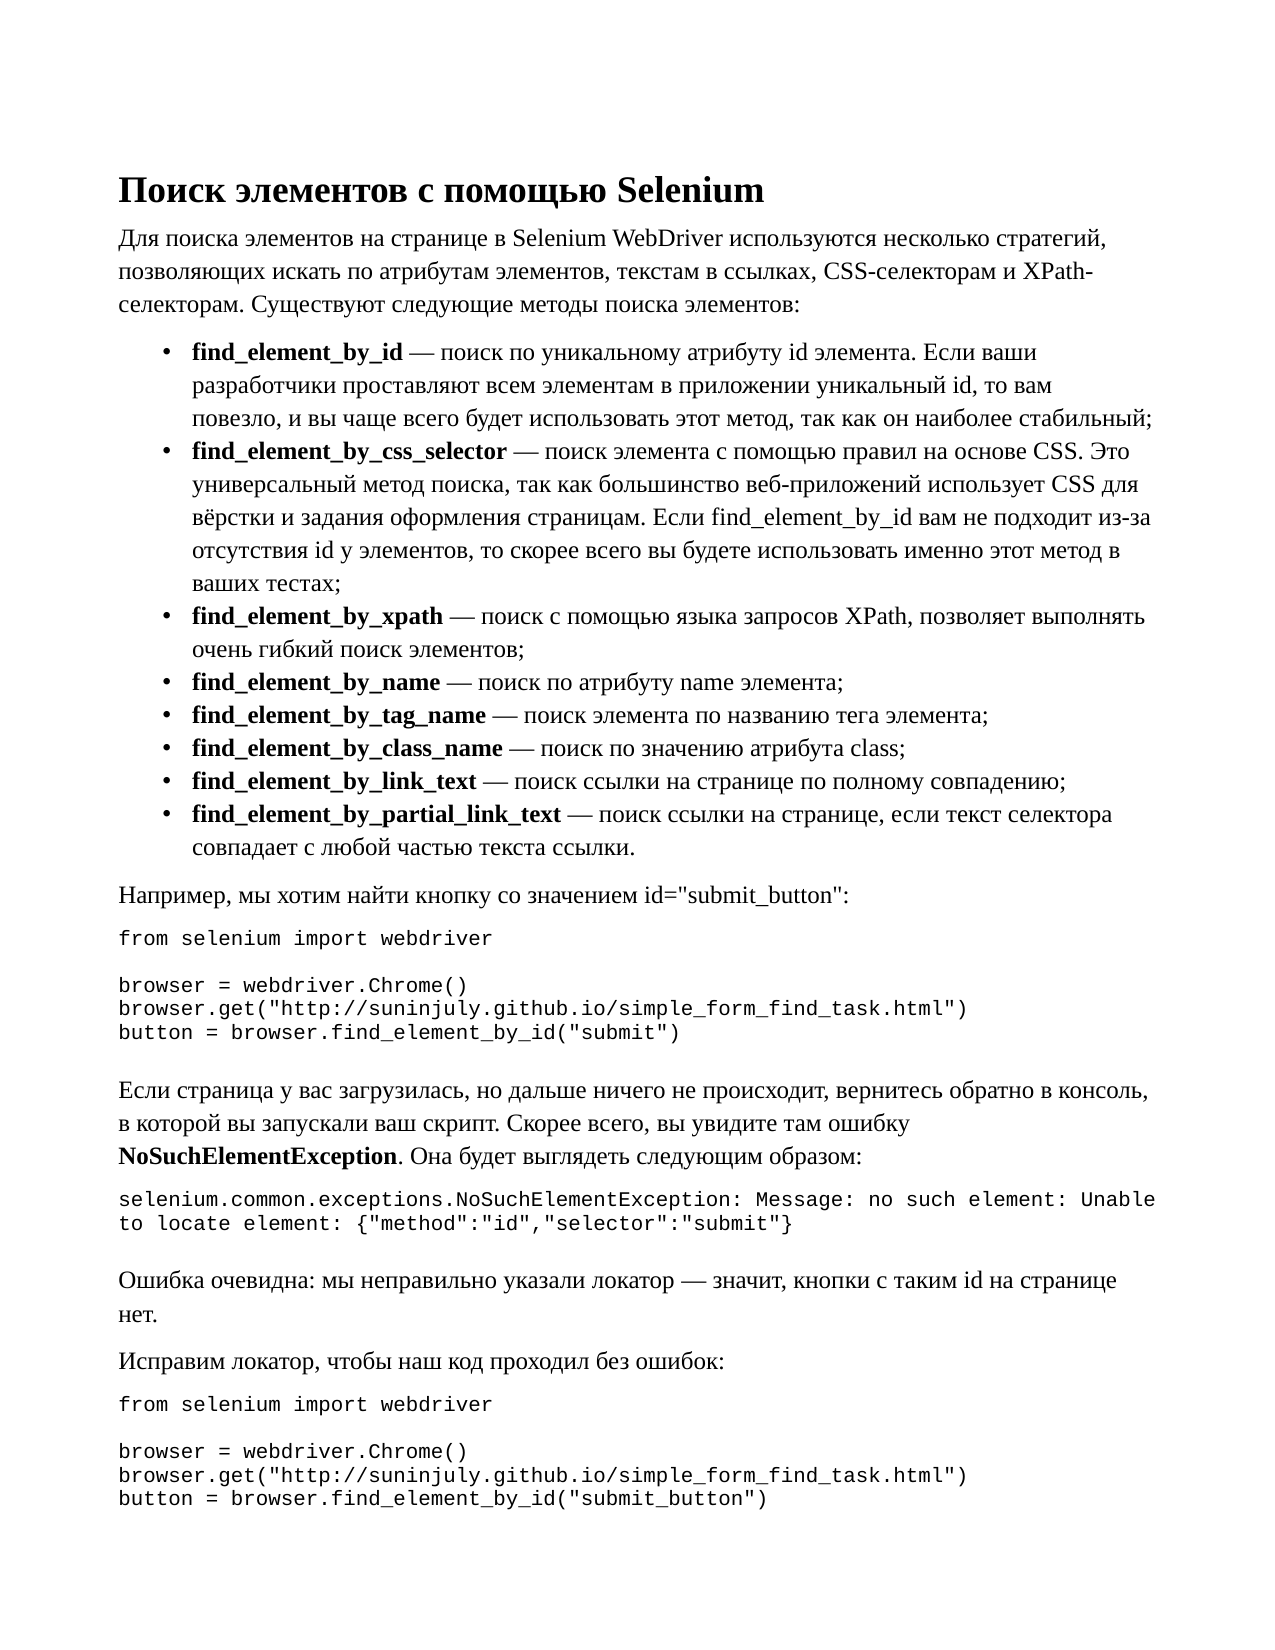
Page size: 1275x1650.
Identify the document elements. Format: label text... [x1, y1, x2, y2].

list find_element_by_partial_link_text — поиск ссылки на странице, если текст селектора совпадает с любой частью текста ссылки. [162, 799, 1157, 861]
list find_element_by_css_selector — поиск элемента с помощью правил на основе CSS. Это универсальный метод поиска, так как большинство веб-приложений использует CSS для вёрстки и задания оформления страницам. Если find_element_by_id вам не подходит из-за отсутствия id у элементов, то скорее всего вы будете использовать именно этот метод в ваших тестах; [162, 436, 1157, 597]
text Для поиска элементов на странице в Selenium WebDriver используются несколько стратегий, позволяющих искать по атрибутам элементов, текстам в ссылках, CSS-селекторам и XPath-селекторам. Существуют следующие методы поиска элементов: [118, 223, 1157, 318]
list find_element_by_xpath — поиск с помощью языка запросов XPath, позволяет выполнять очень гибкий поиск элементов; [162, 601, 1157, 663]
text Исправим локатор, чтобы наш код проходил без ошибок: [118, 1346, 1157, 1375]
list find_element_by_name — поиск по атрибуту name элемента; [162, 667, 1157, 696]
text button = browser.find_element_by_id("submit") [118, 1022, 1157, 1046]
subtitle Поиск элементов с помощью Selenium [118, 168, 1157, 211]
list find_element_by_id — поиск по уникальному атрибуту id элемента. Если ваши разработчики проставляют всем элементам в приложении уникальный id, то вам повезло, и вы чаще всего будет использовать этот метод, так как он наиболее стабильный; [162, 337, 1157, 432]
text browser.get("http://suninjuly.github.io/simple_form_find_task.html") [118, 1465, 1157, 1488]
list find_element_by_tag_name — поиск элемента по названию тега элемента; [162, 700, 1157, 729]
text Например, мы хотим найти кнопку со значением id="submit_button": [118, 880, 1157, 909]
list find_element_by_link_text — поиск ссылки на странице по полному совпадению; [162, 766, 1157, 795]
text browser.get("http://suninjuly.github.io/simple_form_find_task.html") [118, 998, 1157, 1022]
text Если страница у вас загрузилась, но дальше ничего не происходит, вернитесь обратно в консоль, в которой вы запускали ваш скрипт. Скорее всего, вы увидите там ошибку NoSuchElementException. Она будет выглядеть следующим образом: [118, 1075, 1157, 1170]
text from selenium import webdriver [118, 927, 1157, 951]
text from selenium import webdriver [118, 1394, 1157, 1417]
list find_element_by_class_name — поиск по значению атрибута class; [162, 733, 1157, 762]
text Ошибка очевидна: мы неправильно указали локатор — значит, кнопки с таким id на странице нет. [118, 1266, 1157, 1327]
text button = browser.find_element_by_id("submit_button") [118, 1488, 1157, 1512]
text browser = webdriver.Chrome() [118, 975, 1157, 998]
text browser = webdriver.Chrome() [118, 1441, 1157, 1465]
text selenium.common.exceptions.NoSuchElementException: Message: no such element: Unable to locate element: {"method":"id","selector":"submit"} [118, 1189, 1157, 1236]
